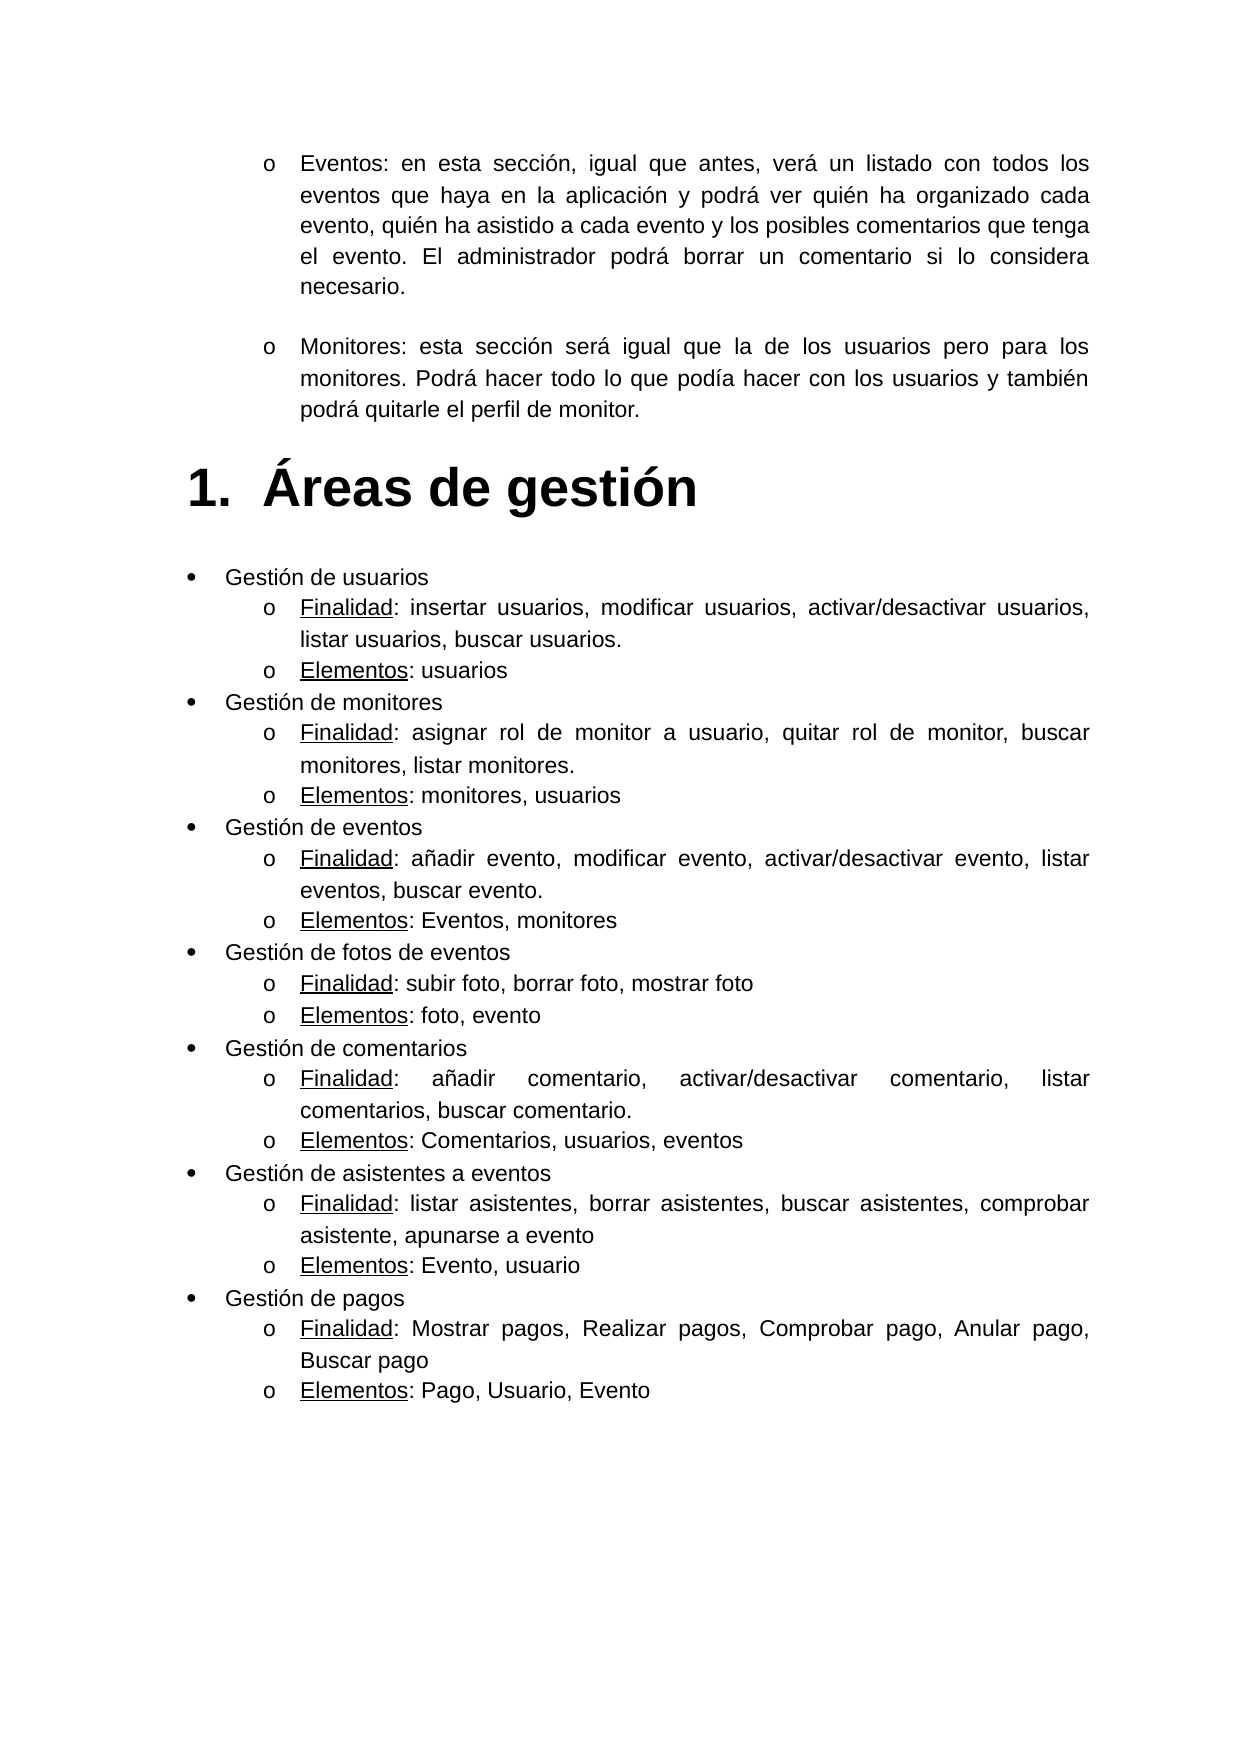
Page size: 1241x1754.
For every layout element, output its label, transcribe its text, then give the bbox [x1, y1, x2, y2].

list Gestión de pagos [187, 1285, 1090, 1311]
list Elementos: Pago, Usuario, Evento [262, 1377, 1090, 1406]
list Finalidad: listar asistentes, borrar asistentes, buscar asistentes, comprobar asistente, apunarse a evento [262, 1190, 1090, 1248]
list Elementos: Eventos, monitores [262, 907, 1090, 935]
list Gestión de monitores [187, 689, 1090, 716]
list Gestión de asistentes a eventos [187, 1160, 1090, 1186]
list Finalidad: asignar rol de monitor a usuario, quitar rol de monitor, buscar monitores, listar monitores. [262, 719, 1090, 778]
list Eventos: en esta sección, igual que antes, verá un listado con todos los eventos que haya en la aplicación y podrá ver quién ha organizado cada evento, quién ha asistido a cada evento y los posibles comentarios que tenga el evento. El administrador podrá borrar un comentario si lo considera necesario. [262, 150, 1090, 299]
list Elementos: usuarios [262, 657, 1090, 685]
list Monitores: esta sección será igual que la de los usuarios pero para los monitores. Podrá hacer todo lo que podía hacer con los usuarios y también podrá quitarle el perfil de monitor. [262, 333, 1090, 422]
list Finalidad: añadir evento, modificar evento, activar/desactivar evento, listar eventos, buscar evento. [262, 844, 1090, 903]
list Gestión de comentarios [187, 1034, 1090, 1061]
list Elementos: monitores, usuarios [262, 782, 1090, 810]
list Elementos: Comentarios, usuarios, eventos [262, 1127, 1090, 1156]
list Elementos: Evento, usuario [262, 1252, 1090, 1281]
title Áreas de gestión [187, 456, 1090, 518]
list Gestión de eventos [187, 814, 1090, 841]
list Finalidad: subir foto, borrar foto, mostrar foto [262, 969, 1090, 998]
list Finalidad: Mostrar pagos, Realizar pagos, Comprobar pago, Anular pago, Buscar pago [262, 1315, 1090, 1373]
list Gestión de fotos de eventos [187, 939, 1090, 966]
list Finalidad: insertar usuarios, modificar usuarios, activar/desactivar usuarios, listar usuarios, buscar usuarios. [262, 594, 1090, 653]
list Gestión de usuarios [187, 564, 1090, 590]
list Elementos: foto, evento [262, 1002, 1090, 1030]
list Finalidad: añadir comentario, activar/desactivar comentario, listar comentarios, buscar comentario. [262, 1065, 1090, 1123]
